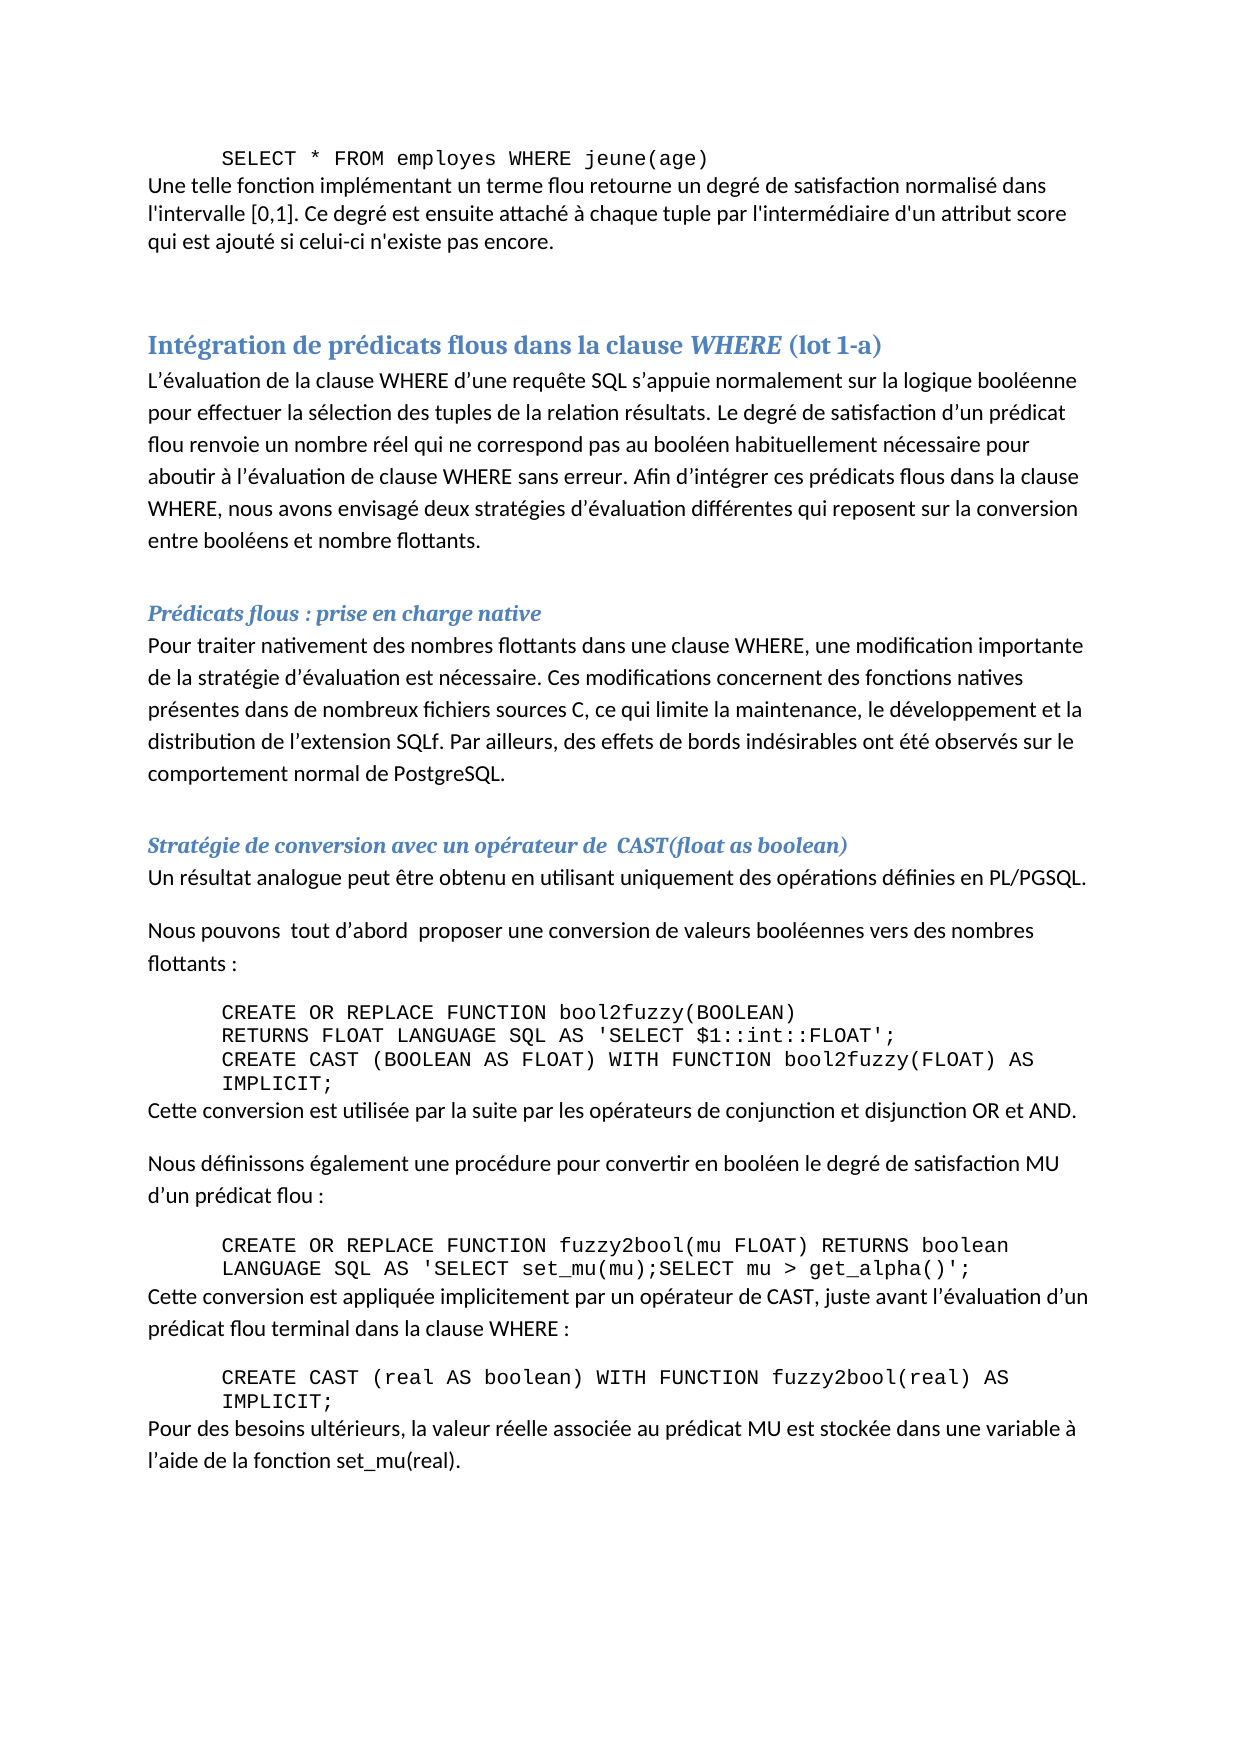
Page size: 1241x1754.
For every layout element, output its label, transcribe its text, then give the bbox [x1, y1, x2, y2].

text RETURNS FLOAT LANGUAGE SQL AS 'SELECT $1::int::FLOAT'; [221, 1025, 1093, 1049]
text Pour traiter nativement des nombres flottants dans une clause WHERE, une modification importante de la stratégie d’évaluation est nécessaire. Ces modifications concernent des fonctions natives présentes dans de nombreux fichiers sources C, ce qui limite la maintenance, le développement et la distribution de l’extension SQLf. Par ailleurs, des effets de bords indésirables ont été observés sur le comportement normal de PostgreSQL. [148, 631, 1093, 787]
text Nous définissons également une procédure pour convertir en booléen le degré de satisfaction MU d’un prédicat flou : [148, 1149, 1093, 1209]
text Cette conversion est utilisée par la suite par les opérateurs de conjunction et disjunction OR et AND. [148, 1096, 1093, 1124]
text CREATE OR REPLACE FUNCTION bool2fuzzy(BOOLEAN) [221, 1002, 1093, 1025]
text Une telle fonction implémentant un terme flou retourne un degré de satisfaction normalisé dans l'intervalle [0,1]. Ce degré est ensuite attaché à chaque tuple par l'intermédiaire d'un attribut score qui est ajouté si celui-ci n'existe pas encore. [148, 171, 1093, 255]
text L’évaluation de la clause WHERE d’une requête SQL s’appuie normalement sur la logique booléenne pour effectuer la sélection des tuples de la relation résultats. Le degré de satisfaction d’un prédicat flou renvoie un nombre réel qui ne correspond pas au booléen habituellement nécessaire pour aboutir à l’évaluation de clause WHERE sans erreur. Afin d’intégrer ces prédicats flous dans la clause WHERE, nous avons envisagé deux stratégies d’évaluation différentes qui reposent sur la conversion entre booléens et nombre flottants. [148, 366, 1093, 555]
text Cette conversion est appliquée implicitement par un opérateur de CAST, juste avant l’évaluation d’un prédicat flou terminal dans la clause WHERE : [148, 1282, 1093, 1342]
text Nous pouvons tout d’abord proposer une conversion de valeurs booléennes vers des nombres flottants : [148, 917, 1093, 977]
subtitle Stratégie de conversion avec un opérateur de CAST(float as boolean) [148, 833, 1093, 860]
text CREATE CAST (BOOLEAN AS FLOAT) WITH FUNCTION bool2fuzzy(FLOAT) AS IMPLICIT; [221, 1049, 1093, 1096]
text CREATE OR REPLACE FUNCTION fuzzy2bool(mu FLOAT) RETURNS boolean LANGUAGE SQL AS 'SELECT set_mu(mu);SELECT mu > get_alpha()'; [221, 1234, 1093, 1282]
subtitle Prédicats flous : prise en charge native [148, 601, 1093, 627]
text CREATE CAST (real AS boolean) WITH FUNCTION fuzzy2bool(real) AS IMPLICIT; [221, 1367, 1093, 1414]
text Un résultat analogue peut être obtenu en utilisant uniquement des opérations définies en PL/PGSQL. [148, 863, 1093, 892]
subtitle Intégration de prédicats flous dans la clause WHERE (lot 1-a) [148, 330, 1093, 361]
text Pour des besoins ultérieurs, la valeur réelle associée au prédicat MU est stockée dans une variable à l’aide de la fonction set_mu(real). [148, 1414, 1093, 1474]
text SELECT * FROM employes WHERE jeune(age) [221, 148, 1093, 171]
